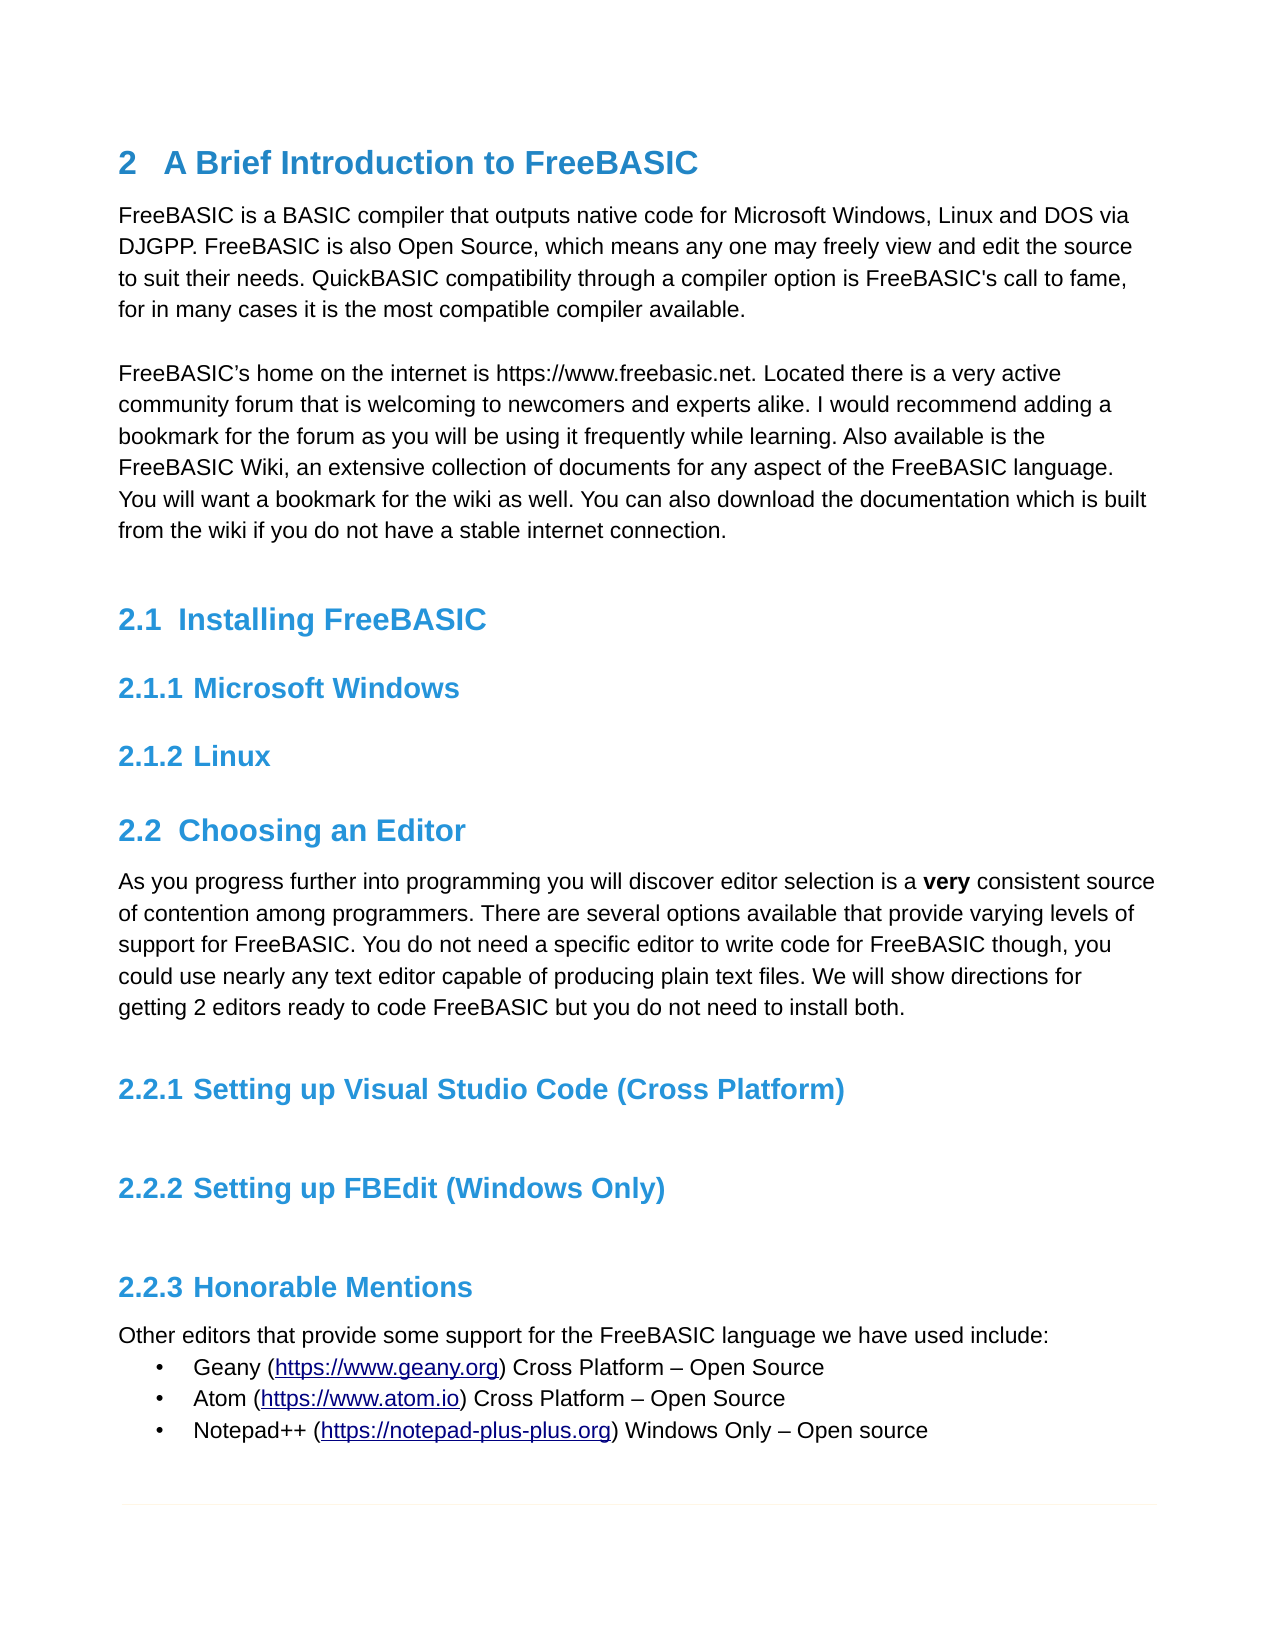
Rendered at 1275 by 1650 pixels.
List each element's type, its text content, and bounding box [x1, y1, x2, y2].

text As you progress further into programming you will discover editor selection is a very consistent source of contention among programmers. There are several options available that provide varying levels of support for FreeBASIC. You do not need a specific editor to write code for FreeBASIC though, you could use nearly any text editor capable of producing plain text files. We will show directions for getting 2 editors ready to code FreeBASIC but you do not need to install both. [118, 868, 1157, 1021]
list Notepad++ (https://notepad-plus-plus.org) Windows Only – Open source [156, 1417, 1157, 1443]
subtitle Setting up FBEdit (Windows Only) [118, 1171, 1157, 1204]
text Other editors that provide some support for the FreeBASIC language we have used include: [118, 1322, 1157, 1349]
subtitle Linux [118, 739, 1157, 772]
subtitle Setting up Visual Studio Code (Cross Platform) [118, 1072, 1157, 1105]
text FreeBASIC’s home on the internet is https://www.freebasic.net. Located there is a very active community forum that is welcoming to newcomers and experts alike. I would recommend adding a bookmark for the forum as you will be using it frequently while learning. Also available is the FreeBASIC Wiki, an extensive collection of documents for any aspect of the FreeBASIC language. You will want a bookmark for the wiki as well. You can also download the documentation which is built from the wiki if you do not have a stable internet connection. [118, 359, 1157, 544]
list Geany (https://www.geany.org) Cross Platform – Open Source [156, 1354, 1157, 1380]
subtitle A Brief Introduction to FreeBASIC [118, 143, 1157, 182]
subtitle Installing FreeBASIC [118, 601, 1157, 637]
subtitle Choosing an Editor [118, 812, 1157, 848]
subtitle Microsoft Windows [118, 671, 1157, 705]
list Atom (https://www.atom.io) Cross Platform – Open Source [156, 1385, 1157, 1412]
subtitle Honorable Mentions [118, 1269, 1157, 1303]
text FreeBASIC is a BASIC compiler that outputs native code for Microsoft Windows, Linux and DOS via DJGPP. FreeBASIC is also Open Source, which means any one may freely view and edit the source to suit their needs. QuickBASIC compatibility through a compiler option is FreeBASIC's call to fame, for in many cases it is the most compatible compiler available. [118, 202, 1157, 323]
